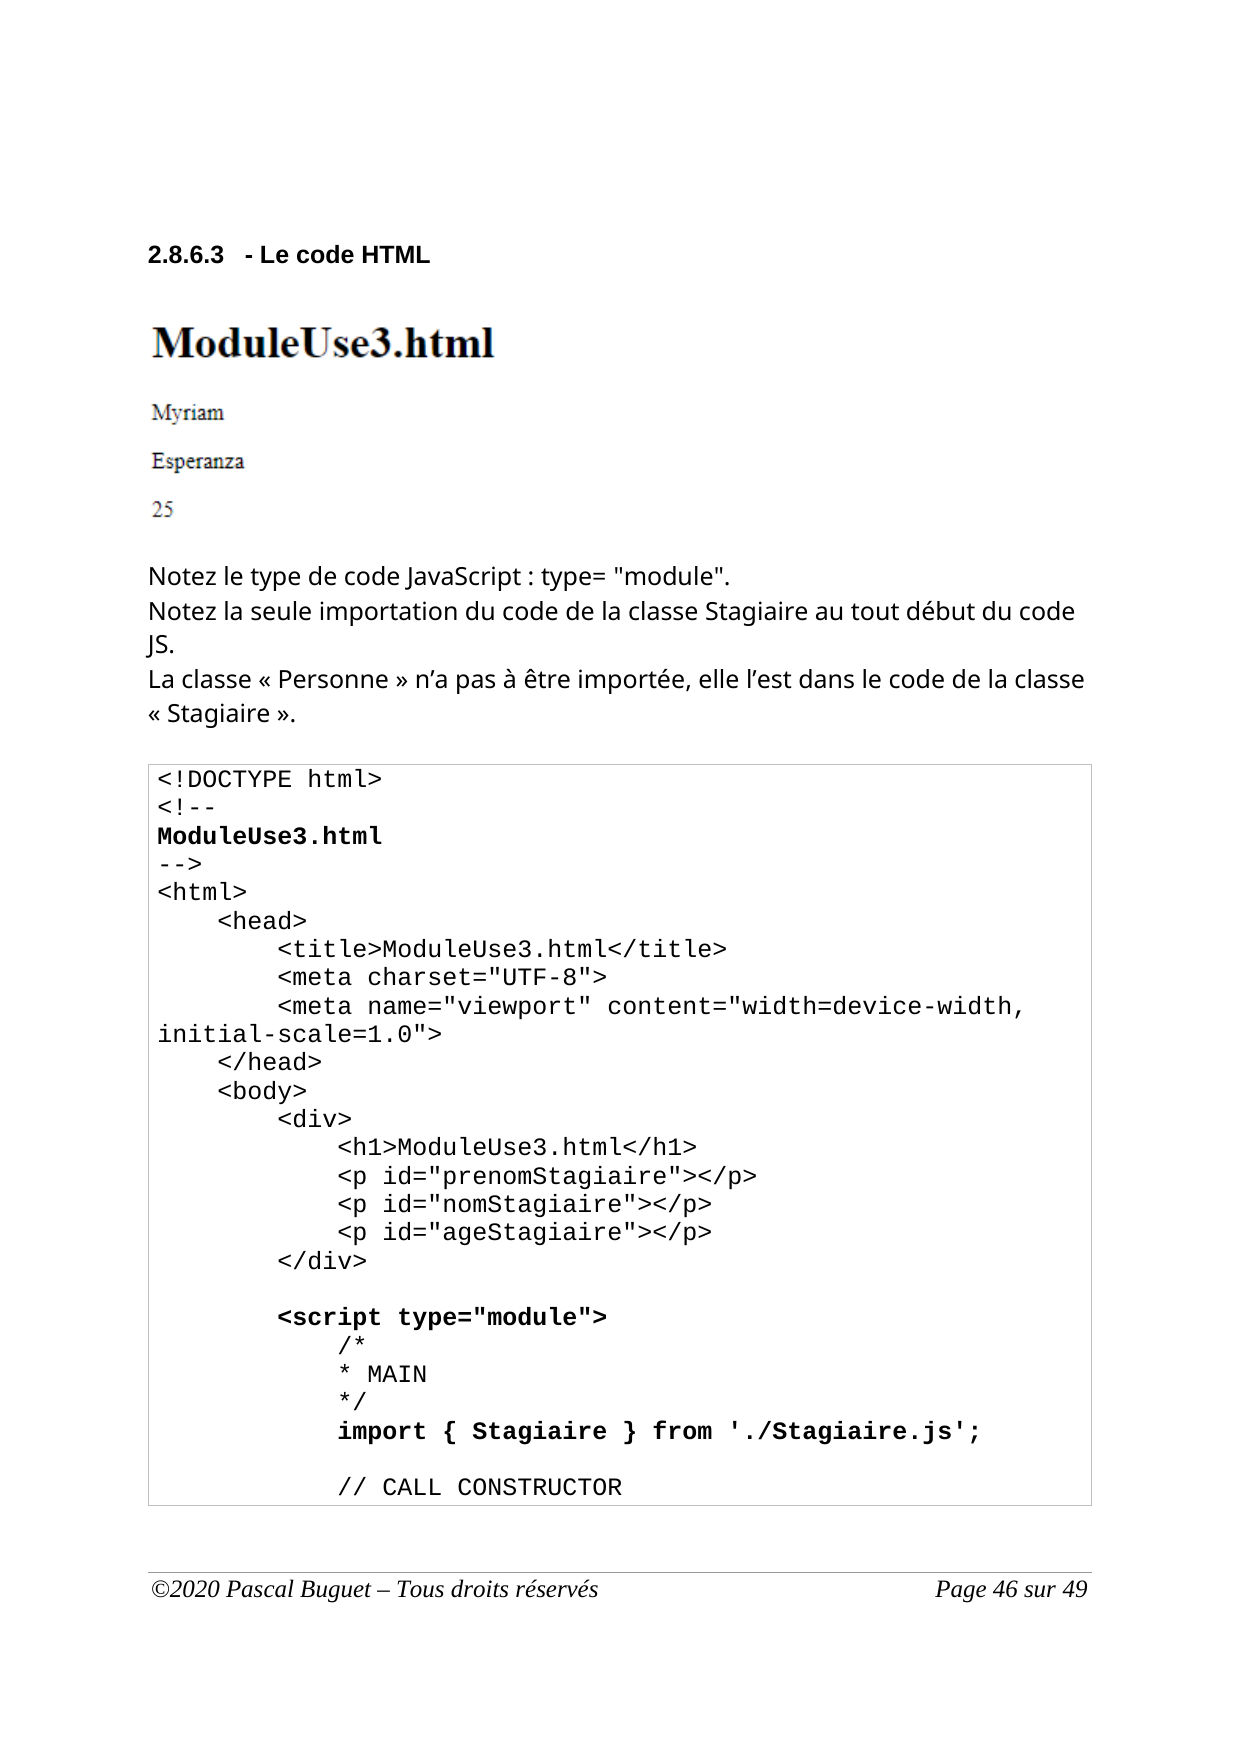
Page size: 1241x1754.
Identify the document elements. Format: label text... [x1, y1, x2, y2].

text */ [149, 1387, 1091, 1415]
text La classe « Personne » n’a pas à être importée, elle l’est dans le code de la classe « Stagiaire ». [148, 661, 1092, 729]
text <meta name="viewport" content="width=device-width, initial-scale=1.0"> [149, 990, 1091, 1047]
text <meta charset="UTF-8"> [149, 962, 1091, 990]
text <p id="prenomStagiaire"></p> [149, 1160, 1091, 1188]
text <script type="module"> [149, 1302, 1091, 1330]
text <head> [149, 905, 1091, 933]
text <p id="ageStagiaire"></p> [149, 1217, 1091, 1245]
text import { Stagiaire } from './Stagiaire.js'; [149, 1415, 1091, 1447]
text Notez le type de code JavaScript : type= "module". [148, 559, 1092, 593]
text Notez la seule importation du code de la classe Stagiaire au tout début du code JS. [148, 593, 1092, 661]
subtitle - Le code HTML [148, 240, 1092, 269]
text </div> [149, 1245, 1091, 1277]
text </head> [149, 1047, 1091, 1075]
text <body> [149, 1075, 1091, 1103]
text /* [149, 1330, 1091, 1358]
text <div> [149, 1103, 1091, 1132]
text <!-- [149, 792, 1091, 820]
text ModuleUse3.html [149, 820, 1091, 848]
text <p id="nomStagiaire"></p> [149, 1188, 1091, 1217]
text <title>ModuleUse3.html</title> [149, 933, 1091, 962]
picture [147, 309, 509, 525]
text <!DOCTYPE html> [149, 765, 1091, 792]
text // CALL CONSTRUCTOR [149, 1472, 1091, 1505]
text <html> [149, 877, 1091, 905]
text <h1>ModuleUse3.html</h1> [149, 1132, 1091, 1160]
text * MAIN [149, 1358, 1091, 1387]
text --> [149, 848, 1091, 877]
